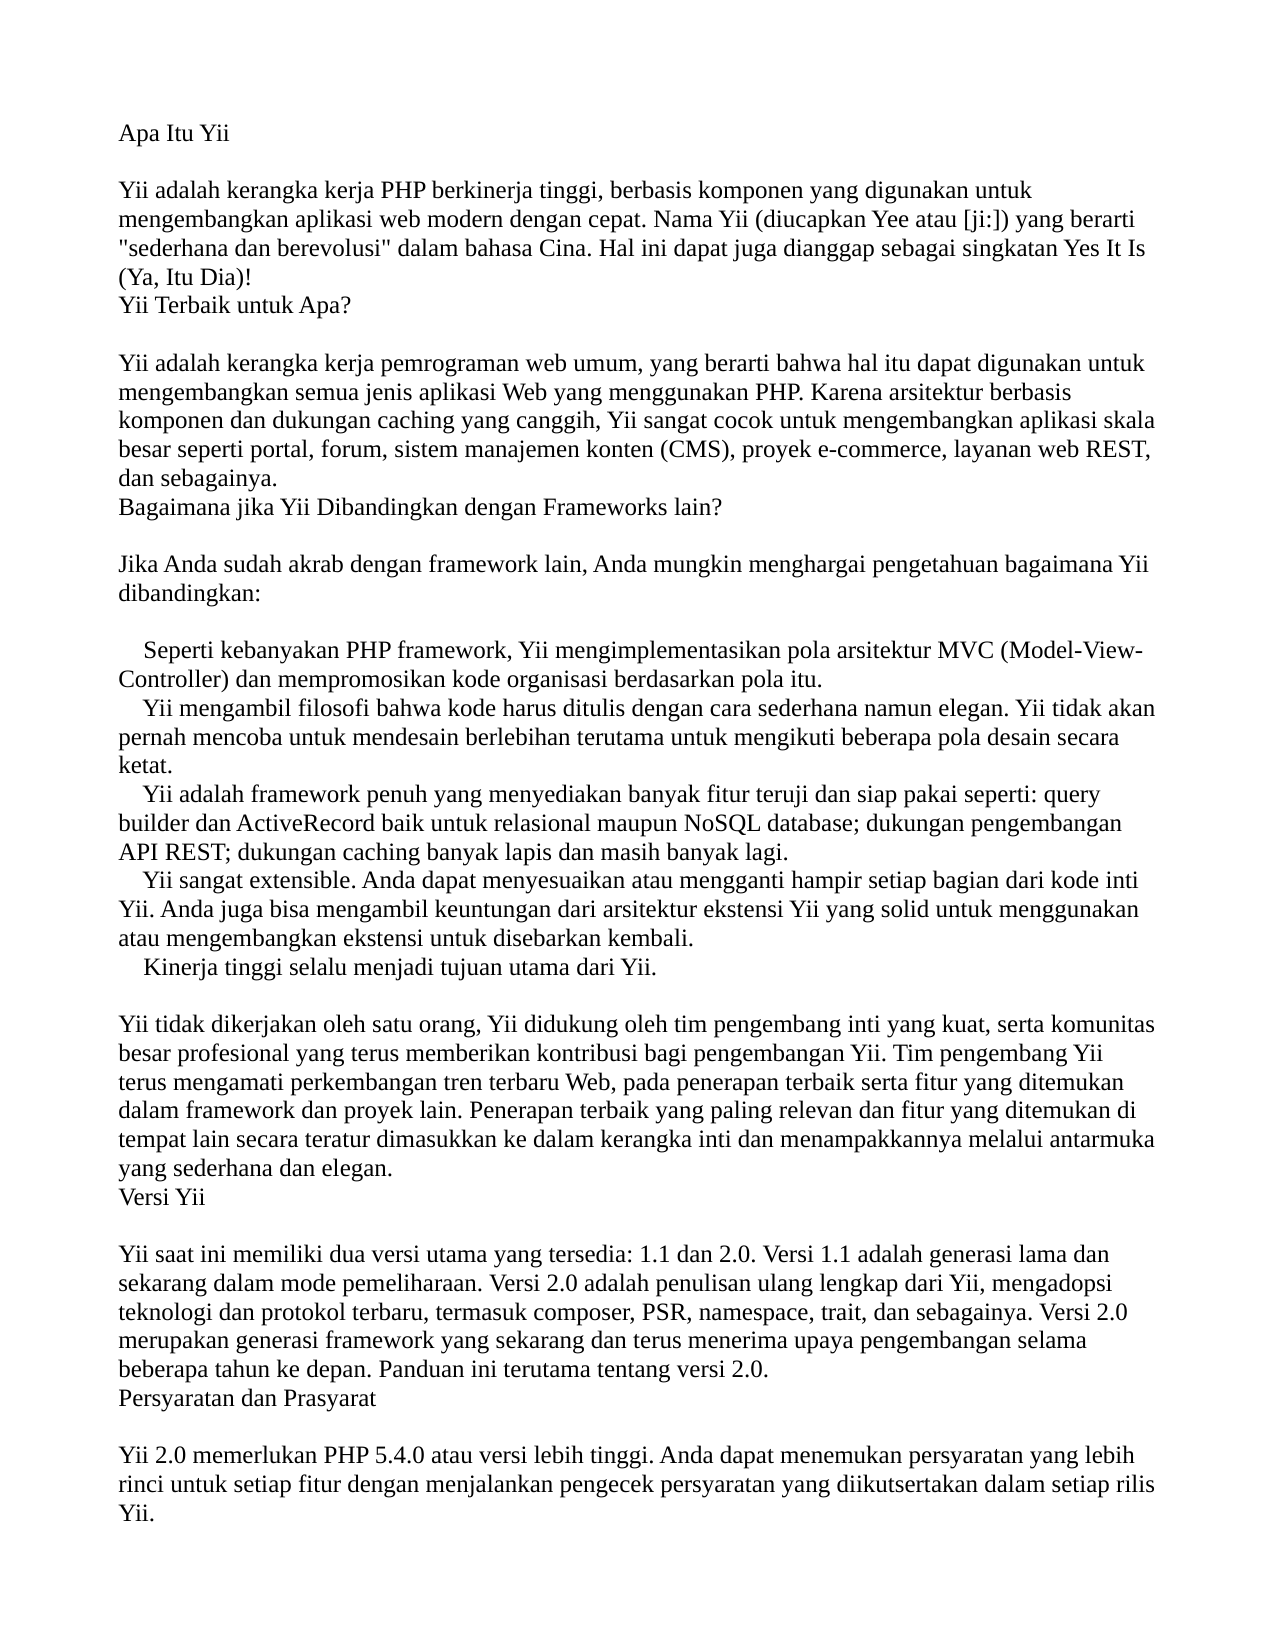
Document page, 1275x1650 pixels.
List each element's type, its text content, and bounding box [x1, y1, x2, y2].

text Bagaimana jika Yii Dibandingkan dengan Frameworks lain? [118, 492, 1157, 521]
text Yii 2.0 memerlukan PHP 5.4.0 atau versi lebih tinggi. Anda dapat menemukan persyaratan yang lebih rinci untuk setiap fitur dengan menjalankan pengecek persyaratan yang diikutsertakan dalam setiap rilis Yii. [118, 1441, 1157, 1527]
text Yii adalah kerangka kerja PHP berkinerja tinggi, berbasis komponen yang digunakan untuk mengembangkan aplikasi web modern dengan cepat. Nama Yii (diucapkan Yee atau [ji:]) yang berarti "sederhana dan berevolusi" dalam bahasa Cina. Hal ini dapat juga dianggap sebagai singkatan Yes It Is (Ya, Itu Dia)! [118, 176, 1157, 291]
text Kinerja tinggi selalu menjadi tujuan utama dari Yii. [118, 952, 1157, 981]
text Yii sangat extensible. Anda dapat menyesuaikan atau mengganti hampir setiap bagian dari kode inti Yii. Anda juga bisa mengambil keuntungan dari arsitektur ekstensi Yii yang solid untuk menggunakan atau mengembangkan ekstensi untuk disebarkan kembali. [118, 866, 1157, 952]
text Jika Anda sudah akrab dengan framework lain, Anda mungkin menghargai pengetahuan bagaimana Yii dibandingkan: [118, 549, 1157, 607]
text Versi Yii [118, 1182, 1157, 1211]
text Yii Terbaik untuk Apa? [118, 291, 1157, 319]
text Yii adalah kerangka kerja pemrograman web umum, yang berarti bahwa hal itu dapat digunakan untuk mengembangkan semua jenis aplikasi Web yang menggunakan PHP. Karena arsitektur berbasis komponen dan dukungan caching yang canggih, Yii sangat cocok untuk mengembangkan aplikasi skala besar seperti portal, forum, sistem manajemen konten (CMS), proyek e-commerce, layanan web REST, dan sebagainya. [118, 348, 1157, 492]
text Yii adalah framework penuh yang menyediakan banyak fitur teruji dan siap pakai seperti: query builder dan ActiveRecord baik untuk relasional maupun NoSQL database; dukungan pengembangan API REST; dukungan caching banyak lapis dan masih banyak lagi. [118, 779, 1157, 866]
text Yii mengambil filosofi bahwa kode harus ditulis dengan cara sederhana namun elegan. Yii tidak akan pernah mencoba untuk mendesain berlebihan terutama untuk mengikuti beberapa pola desain secara ketat. [118, 693, 1157, 779]
text Seperti kebanyakan PHP framework, Yii mengimplementasikan pola arsitektur MVC (Model-View-Controller) dan mempromosikan kode organisasi berdasarkan pola itu. [118, 636, 1157, 693]
text Persyaratan dan Prasyarat [118, 1383, 1157, 1412]
text Yii tidak dikerjakan oleh satu orang, Yii didukung oleh tim pengembang inti yang kuat, serta komunitas besar profesional yang terus memberikan kontribusi bagi pengembangan Yii. Tim pengembang Yii terus mengamati perkembangan tren terbaru Web, pada penerapan terbaik serta fitur yang ditemukan dalam framework dan proyek lain. Penerapan terbaik yang paling relevan dan fitur yang ditemukan di tempat lain secara teratur dimasukkan ke dalam kerangka inti dan menampakkannya melalui antarmuka yang sederhana dan elegan. [118, 1009, 1157, 1182]
text Apa Itu Yii [118, 118, 1157, 147]
text Yii saat ini memiliki dua versi utama yang tersedia: 1.1 dan 2.0. Versi 1.1 adalah generasi lama dan sekarang dalam mode pemeliharaan. Versi 2.0 adalah penulisan ulang lengkap dari Yii, mengadopsi teknologi dan protokol terbaru, termasuk composer, PSR, namespace, trait, dan sebagainya. Versi 2.0 merupakan generasi framework yang sekarang dan terus menerima upaya pengembangan selama beberapa tahun ke depan. Panduan ini terutama tentang versi 2.0. [118, 1239, 1157, 1383]
